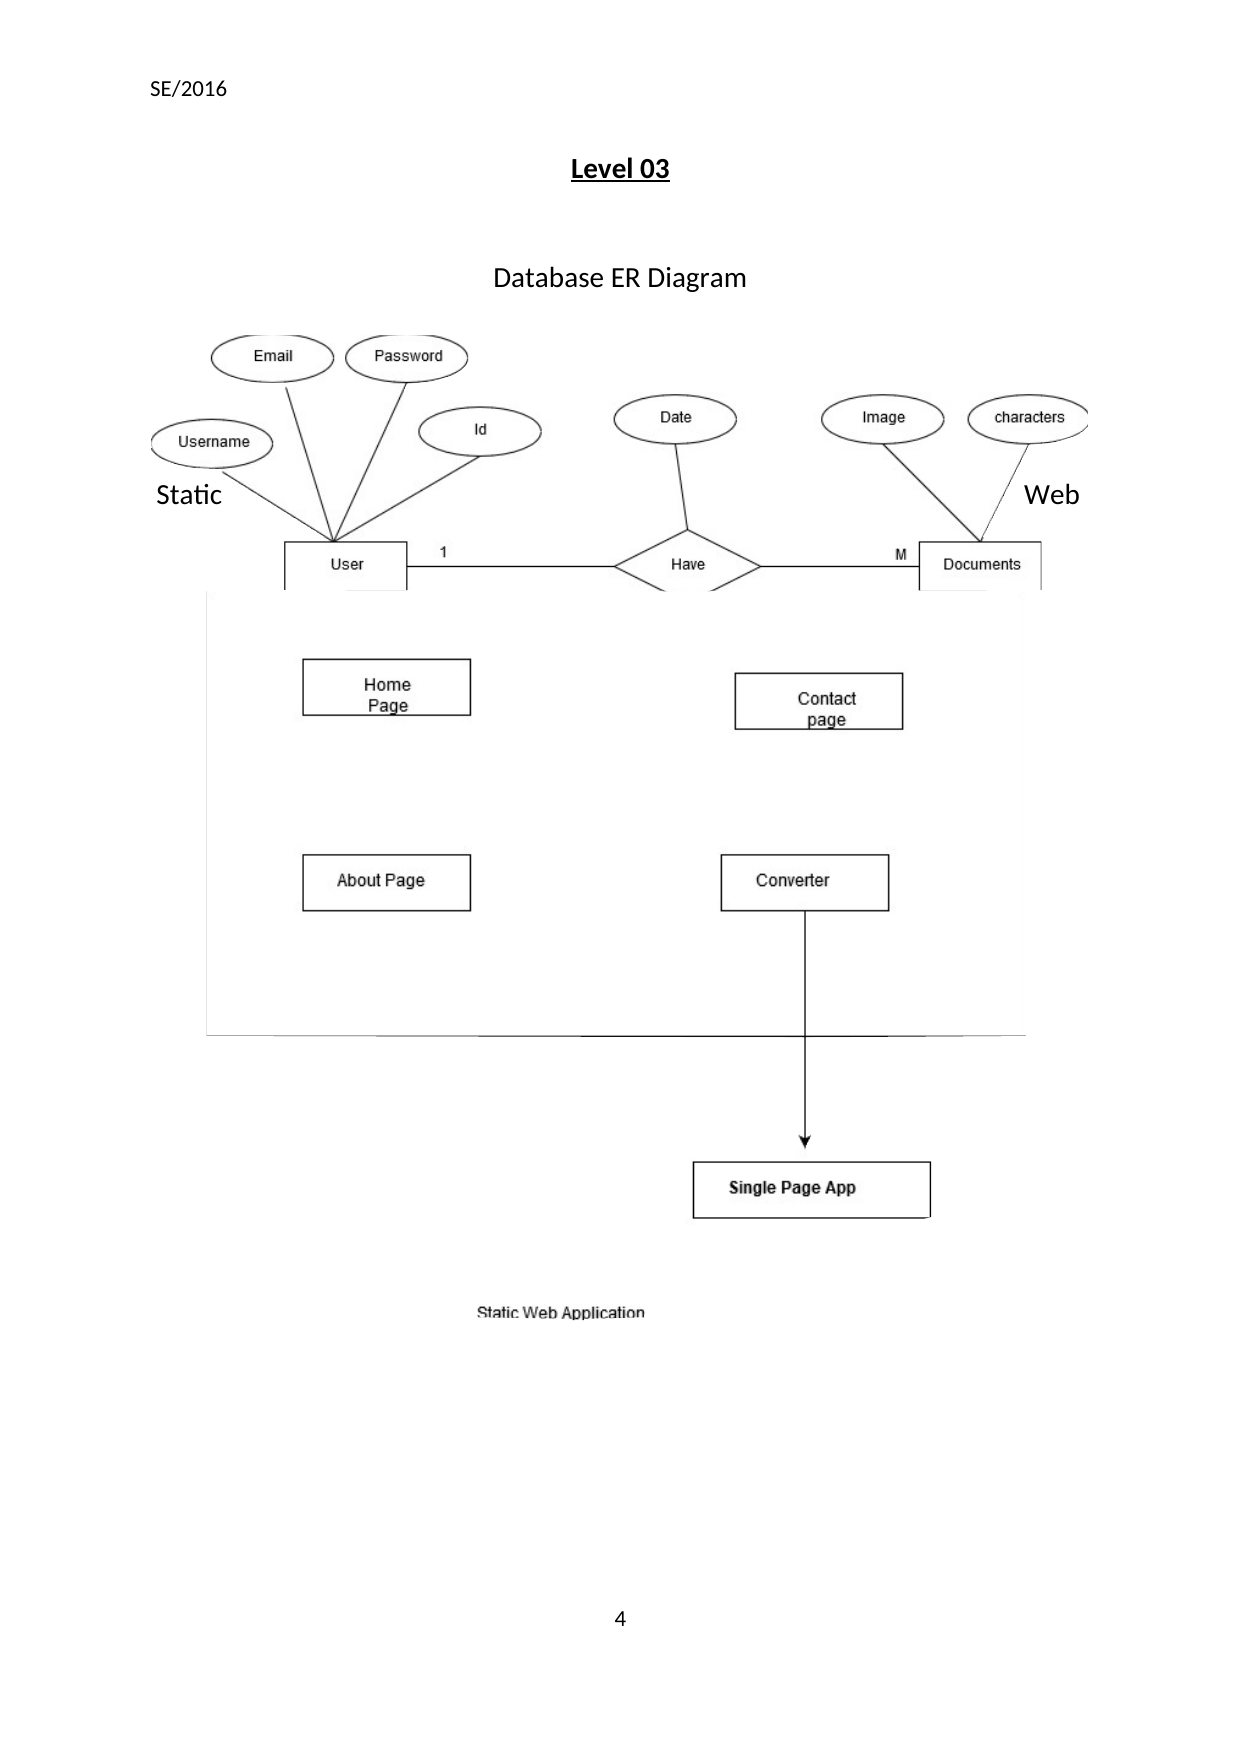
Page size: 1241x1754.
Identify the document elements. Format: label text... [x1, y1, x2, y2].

text Database ER Diagram [150, 259, 1090, 294]
text Web [404, 367, 1090, 512]
text Level 03 [150, 150, 1090, 186]
text Static [150, 367, 313, 512]
